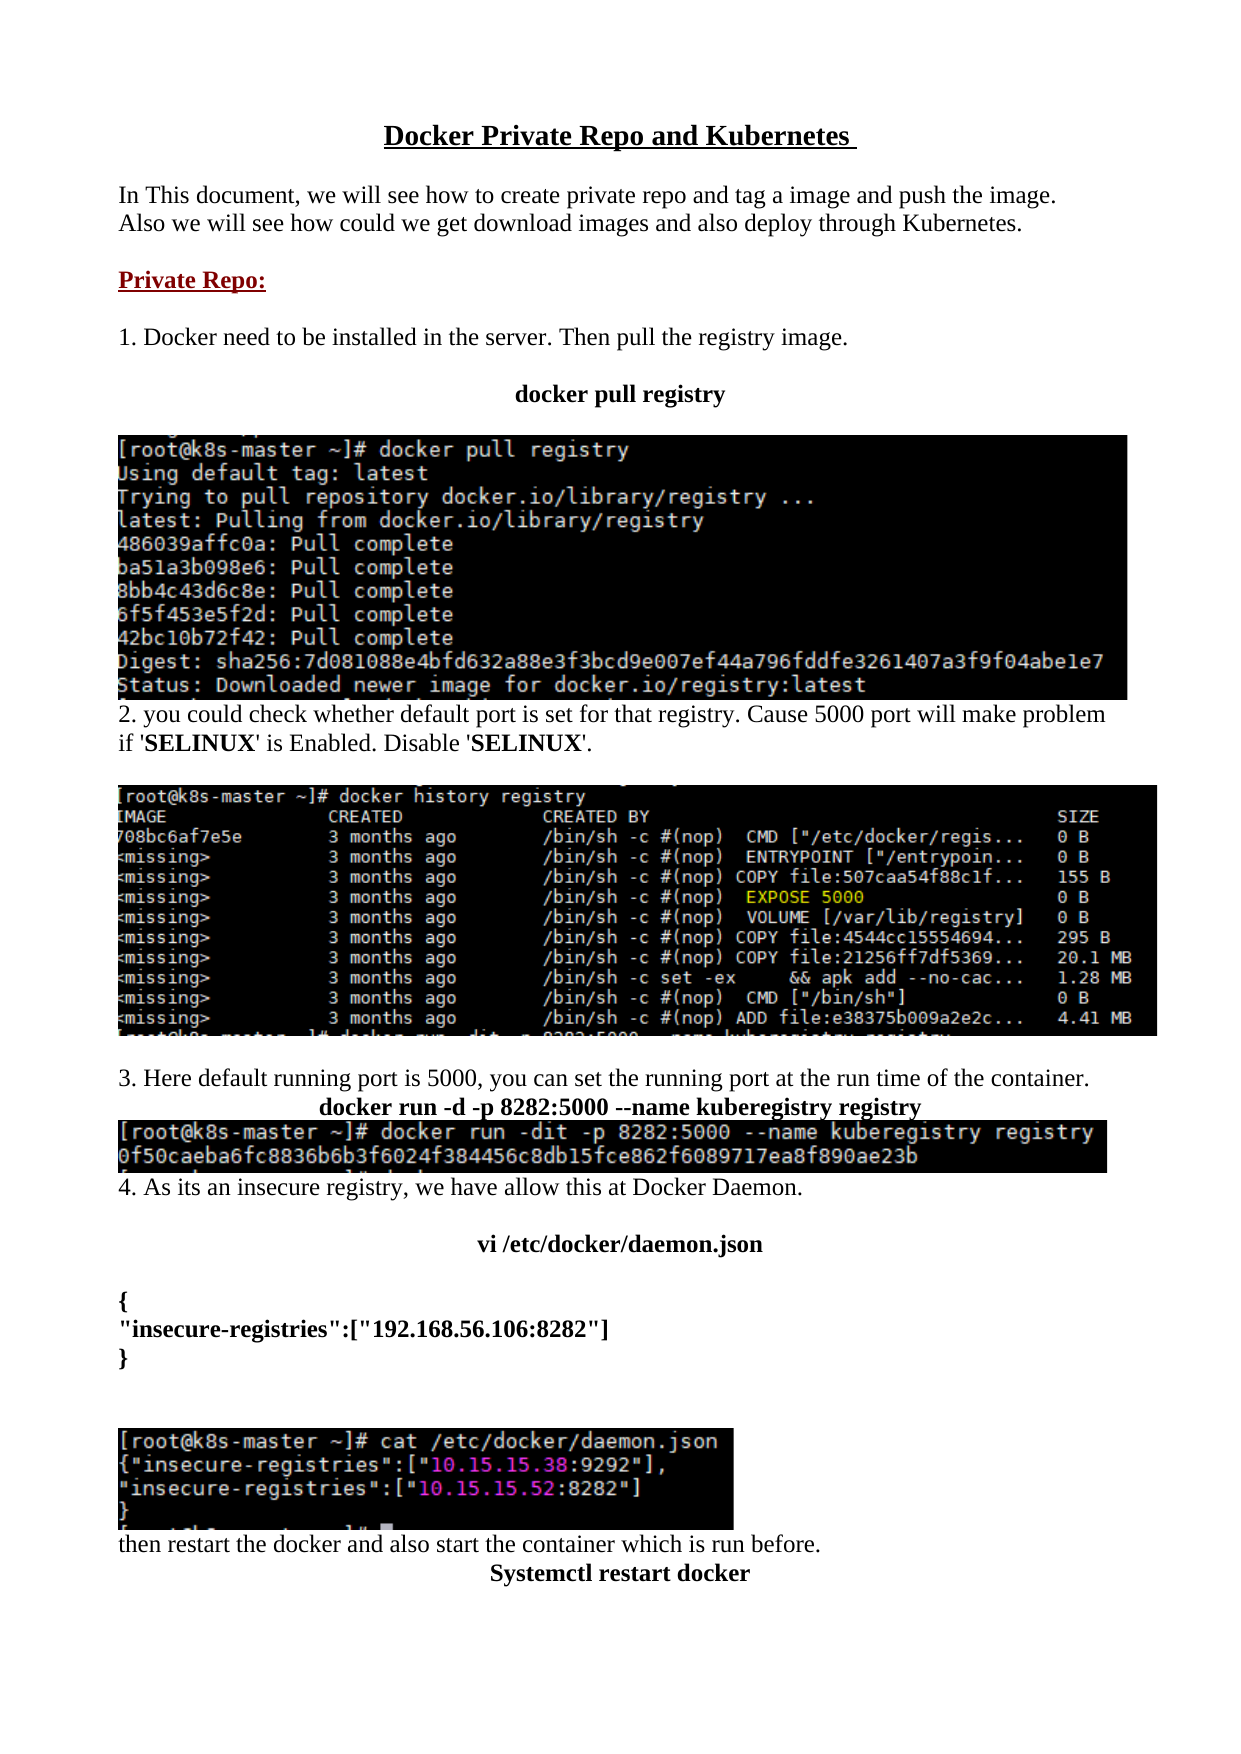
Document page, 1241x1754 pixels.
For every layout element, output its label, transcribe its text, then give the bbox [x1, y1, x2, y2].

text "insecure-registries":["192.168.56.106:8282"] [118, 1314, 1122, 1343]
text vi /etc/docker/daemon.json [118, 1229, 1122, 1258]
text In This document, we will see how to create private repo and tag a image and push the image. [118, 180, 1122, 208]
text then restart the docker and also start the container which is run before. [118, 1529, 1122, 1558]
text Docker Private Repo and Kubernetes [118, 118, 1122, 152]
text 1. Docker need to be installed in the server. Then pull the registry image. [118, 322, 1122, 351]
text Systemctl restart docker [118, 1558, 1122, 1587]
text 3. Here default running port is 5000, you can set the running port at the run time of the container. [118, 1063, 1122, 1092]
text Also we will see how could we get download images and also deploy through Kubernetes. [118, 208, 1122, 237]
text 4. As its an insecure registry, we have allow this at Docker Daemon. [118, 1172, 1122, 1201]
text docker pull registry [118, 379, 1122, 407]
text Private Repo: [118, 265, 1122, 294]
text { [118, 1286, 1122, 1314]
text 2. you could check whether default port is set for that registry. Cause 5000 port will make problem if 'SELINUX' is Enabled. Disable 'SELINUX'. [118, 700, 1122, 757]
text docker run -d -p 8282:5000 --name kuberegistry registry [118, 1092, 1122, 1121]
text } [118, 1343, 1122, 1372]
